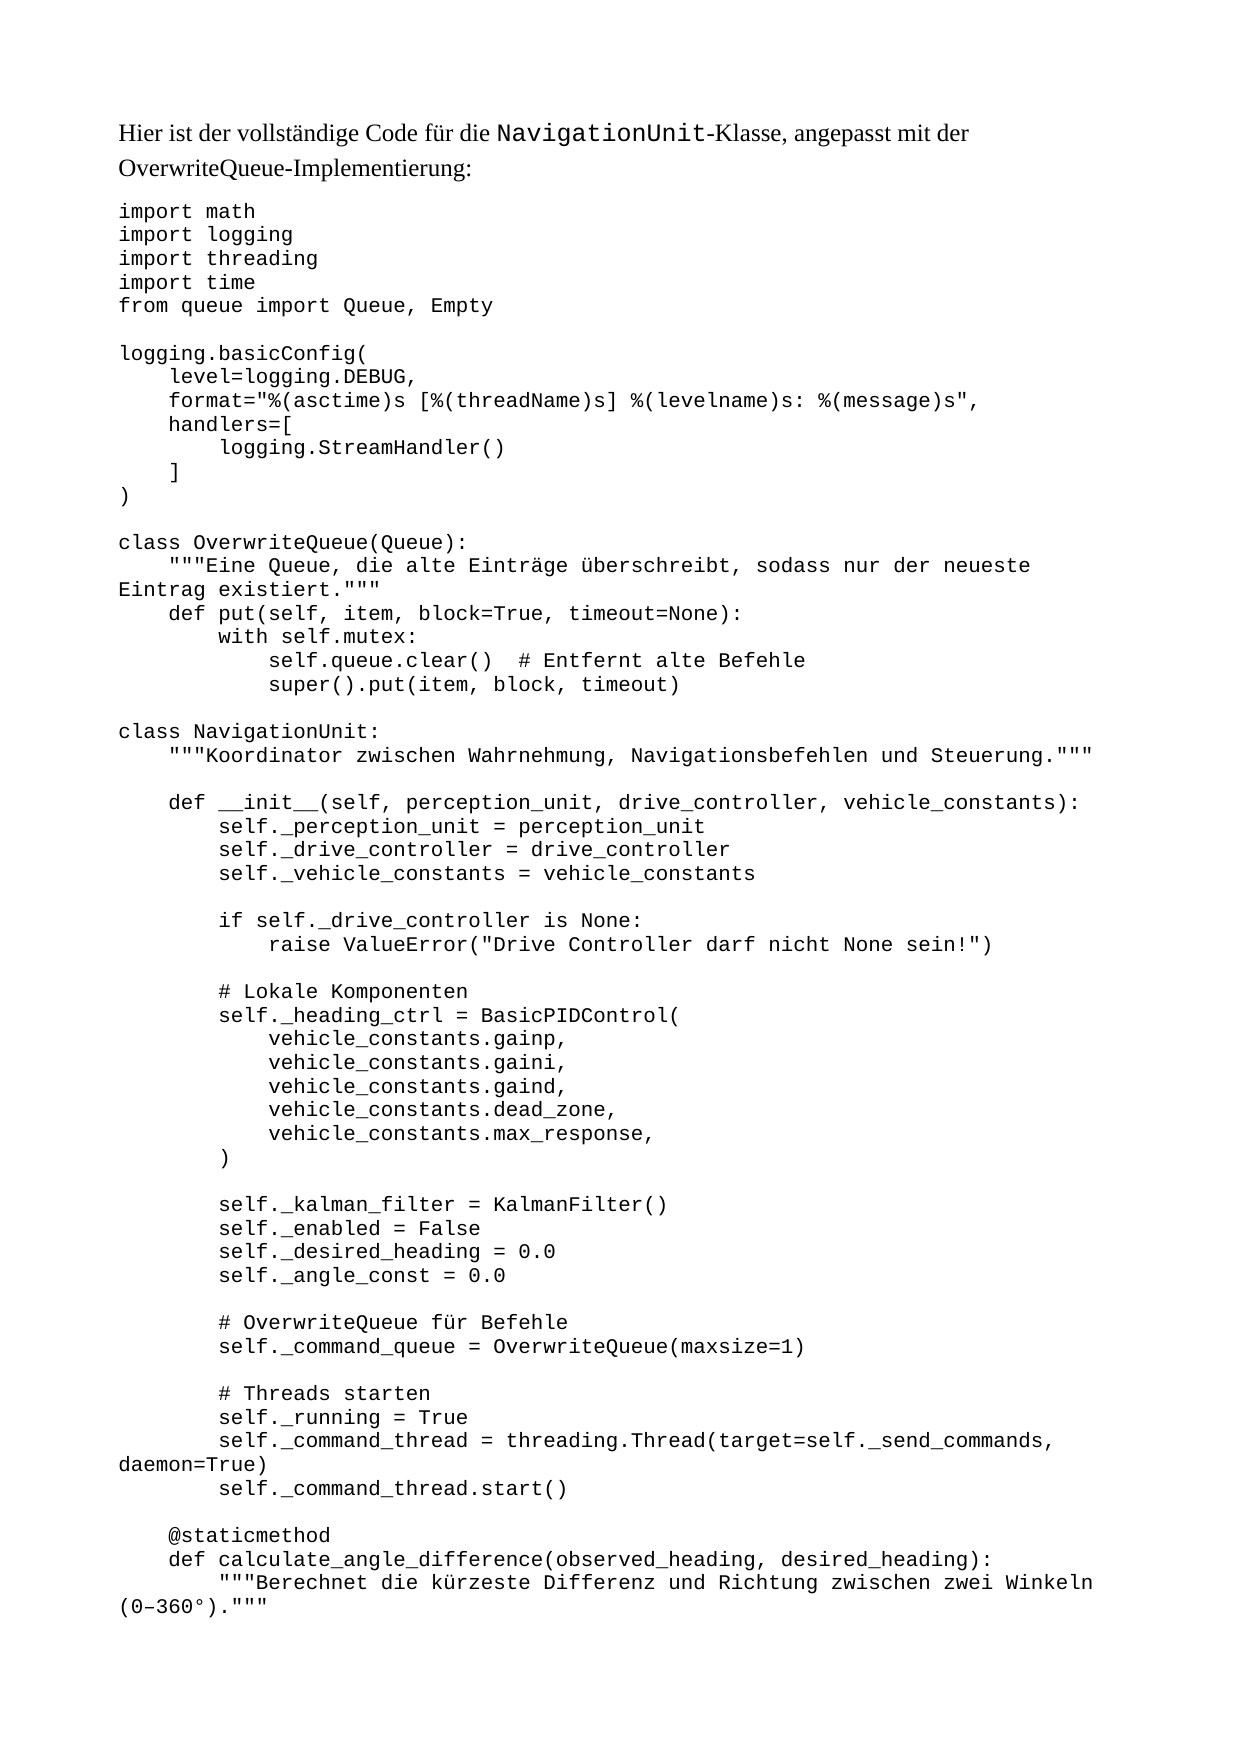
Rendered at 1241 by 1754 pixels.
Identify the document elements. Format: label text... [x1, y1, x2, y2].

text vehicle_constants.dead_zone, [118, 1099, 1122, 1123]
text # Threads starten [118, 1383, 1122, 1407]
text format="%(asctime)s [%(threadName)s] %(levelname)s: %(message)s", [118, 390, 1122, 414]
text if self._drive_controller is None: [118, 910, 1122, 934]
text def put(self, item, block=True, timeout=None): [118, 603, 1122, 626]
text # Lokale Komponenten [118, 981, 1122, 1005]
text ) [118, 1147, 1122, 1170]
text import math [118, 201, 1122, 224]
text super().put(item, block, timeout) [118, 674, 1122, 697]
text self._kalman_filter = KalmanFilter() [118, 1194, 1122, 1218]
text vehicle_constants.gainp, [118, 1028, 1122, 1052]
text self._enabled = False [118, 1218, 1122, 1241]
text self._command_thread = threading.Thread(target=self._send_commands, daemon=True) [118, 1430, 1122, 1478]
text self._perception_unit = perception_unit [118, 816, 1122, 839]
text vehicle_constants.gaini, [118, 1052, 1122, 1076]
text import threading [118, 248, 1122, 272]
text class OverwriteQueue(Queue): [118, 532, 1122, 556]
text vehicle_constants.gaind, [118, 1076, 1122, 1099]
text self._desired_heading = 0.0 [118, 1241, 1122, 1265]
text self._running = True [118, 1407, 1122, 1430]
text from queue import Queue, Empty [118, 295, 1122, 319]
text level=logging.DEBUG, [118, 366, 1122, 390]
text logging.basicConfig( [118, 343, 1122, 366]
text logging.StreamHandler() [118, 437, 1122, 461]
text with self.mutex: [118, 626, 1122, 650]
text self._drive_controller = drive_controller [118, 839, 1122, 863]
text handlers=[ [118, 414, 1122, 437]
text raise ValueError("Drive Controller darf nicht None sein!") [118, 934, 1122, 957]
text """Eine Queue, die alte Einträge überschreibt, sodass nur der neueste Eintrag existiert.""" [118, 556, 1122, 603]
text Hier ist der vollständige Code für die NavigationUnit-Klasse, angepasst mit der OverwriteQueue-Implementierung: [118, 118, 1122, 182]
text """Koordinator zwischen Wahrnehmung, Navigationsbefehlen und Steuerung.""" [118, 745, 1122, 768]
text """Berechnet die kürzeste Differenz und Richtung zwischen zwei Winkeln (0–360°).""" [118, 1572, 1122, 1619]
text self._command_thread.start() [118, 1478, 1122, 1501]
text def calculate_angle_difference(observed_heading, desired_heading): [118, 1549, 1122, 1572]
text self._heading_ctrl = BasicPIDControl( [118, 1005, 1122, 1028]
text self.queue.clear() # Entfernt alte Befehle [118, 650, 1122, 674]
text self._command_queue = OverwriteQueue(maxsize=1) [118, 1336, 1122, 1359]
text self._vehicle_constants = vehicle_constants [118, 863, 1122, 887]
text import time [118, 272, 1122, 295]
text ] [118, 461, 1122, 484]
text @staticmethod [118, 1525, 1122, 1549]
text # OverwriteQueue für Befehle [118, 1312, 1122, 1336]
text vehicle_constants.max_response, [118, 1123, 1122, 1147]
text import logging [118, 224, 1122, 248]
text ) [118, 484, 1122, 508]
text def __init__(self, perception_unit, drive_controller, vehicle_constants): [118, 792, 1122, 816]
text self._angle_const = 0.0 [118, 1265, 1122, 1288]
text class NavigationUnit: [118, 721, 1122, 745]
